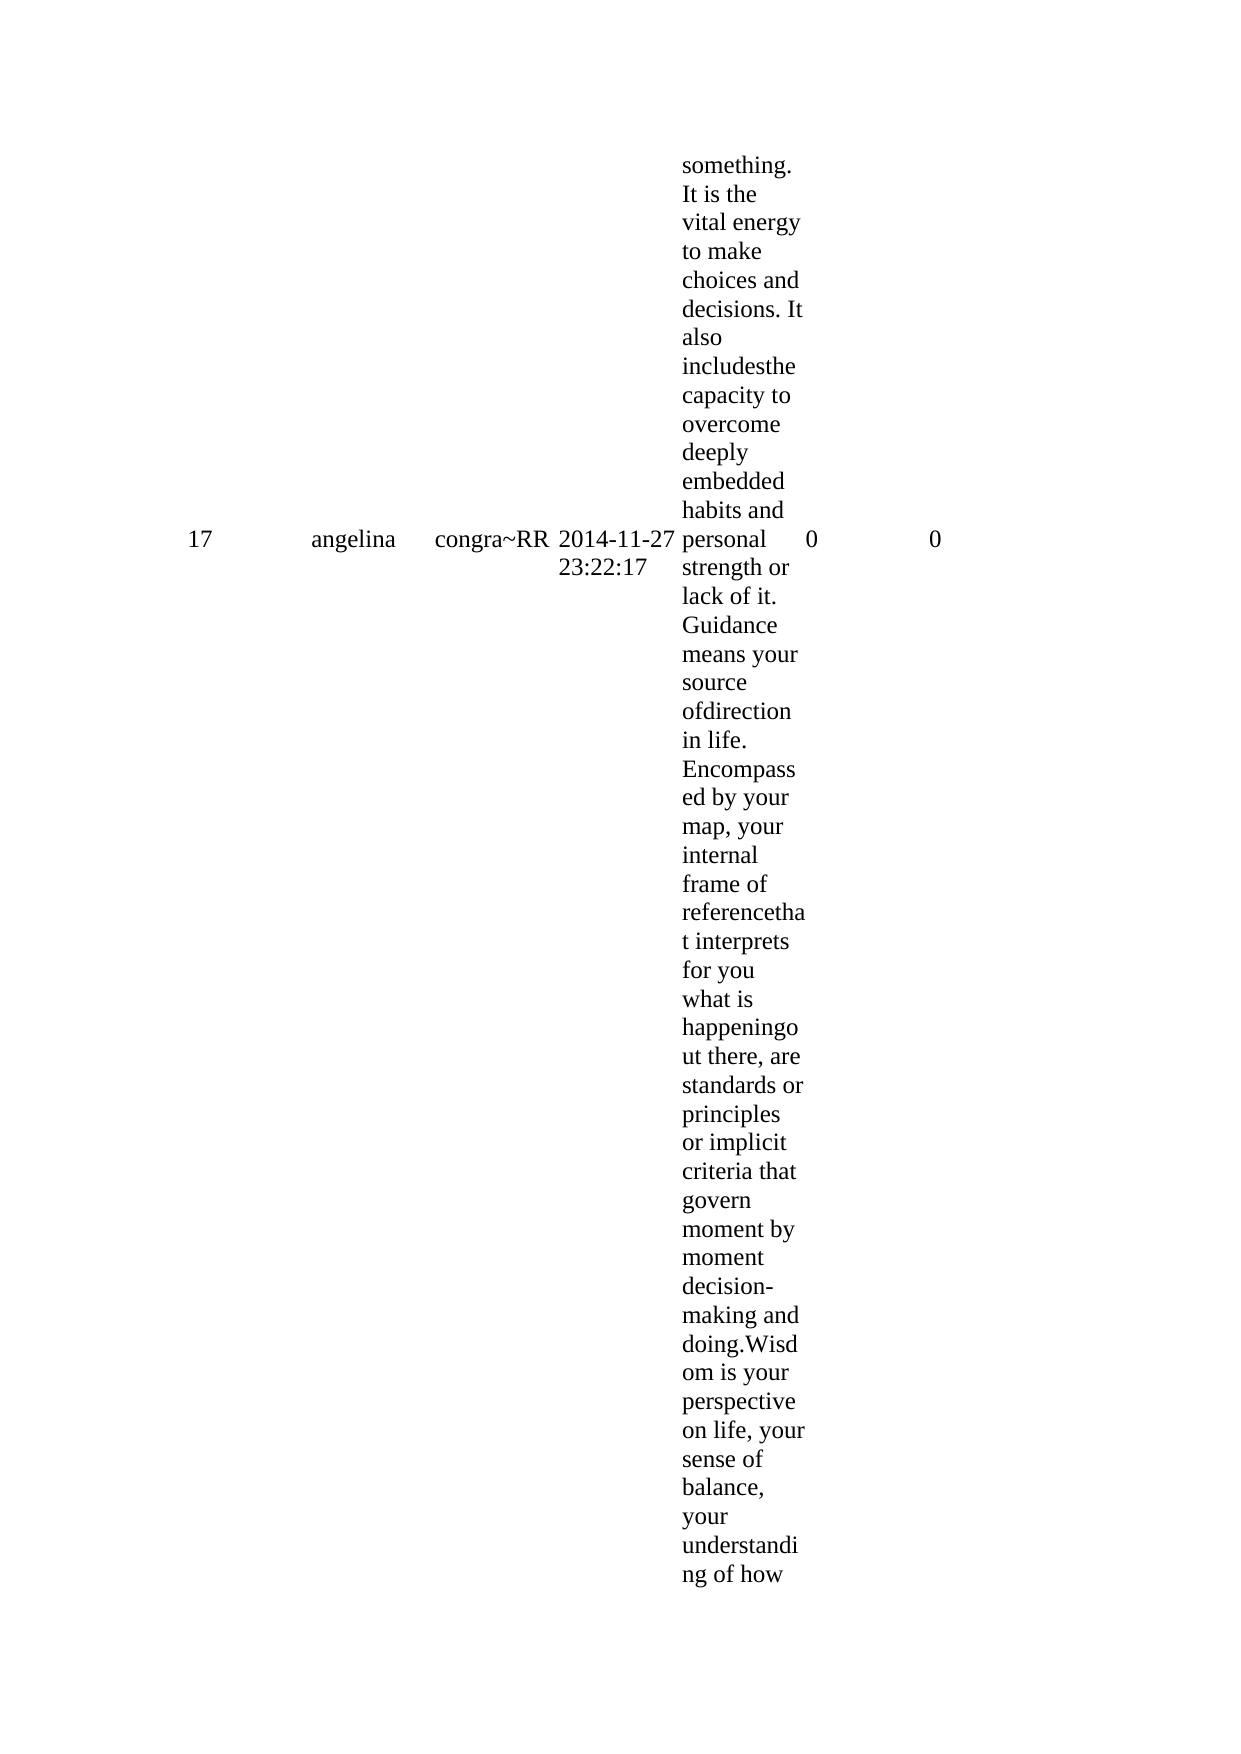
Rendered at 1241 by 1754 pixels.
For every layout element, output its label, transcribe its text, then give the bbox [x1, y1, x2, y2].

table_cell [435, 150, 558, 524]
table_cell 17 [188, 524, 311, 1587]
table_cell personal strength or lack of it. Guidance means your source ofdirection in life. Encompassed by your map, your internal frame of referencethat interprets for you what is happeningout there, are standards or principles or implicit criteria that govern moment by moment decision-making and doing.Wisdom is your perspective on life, your sense of balance, your understanding of how [682, 524, 805, 1587]
table_cell [188, 150, 311, 524]
table_cell 2014-11-27 23:22:17 [558, 524, 682, 1587]
table_cell 0 [929, 524, 1053, 1587]
table_cell [929, 150, 1053, 524]
table_cell [311, 150, 434, 524]
table_cell [805, 150, 929, 524]
table_cell 0 [805, 524, 929, 1587]
table_cell [558, 150, 682, 524]
table_cell congra~RR [435, 524, 558, 1587]
table_cell angelina [311, 524, 434, 1587]
table_cell something. It is the vital energy to make choices and decisions. It also includesthe capacity to overcome deeply embedded habits and [682, 150, 805, 524]
